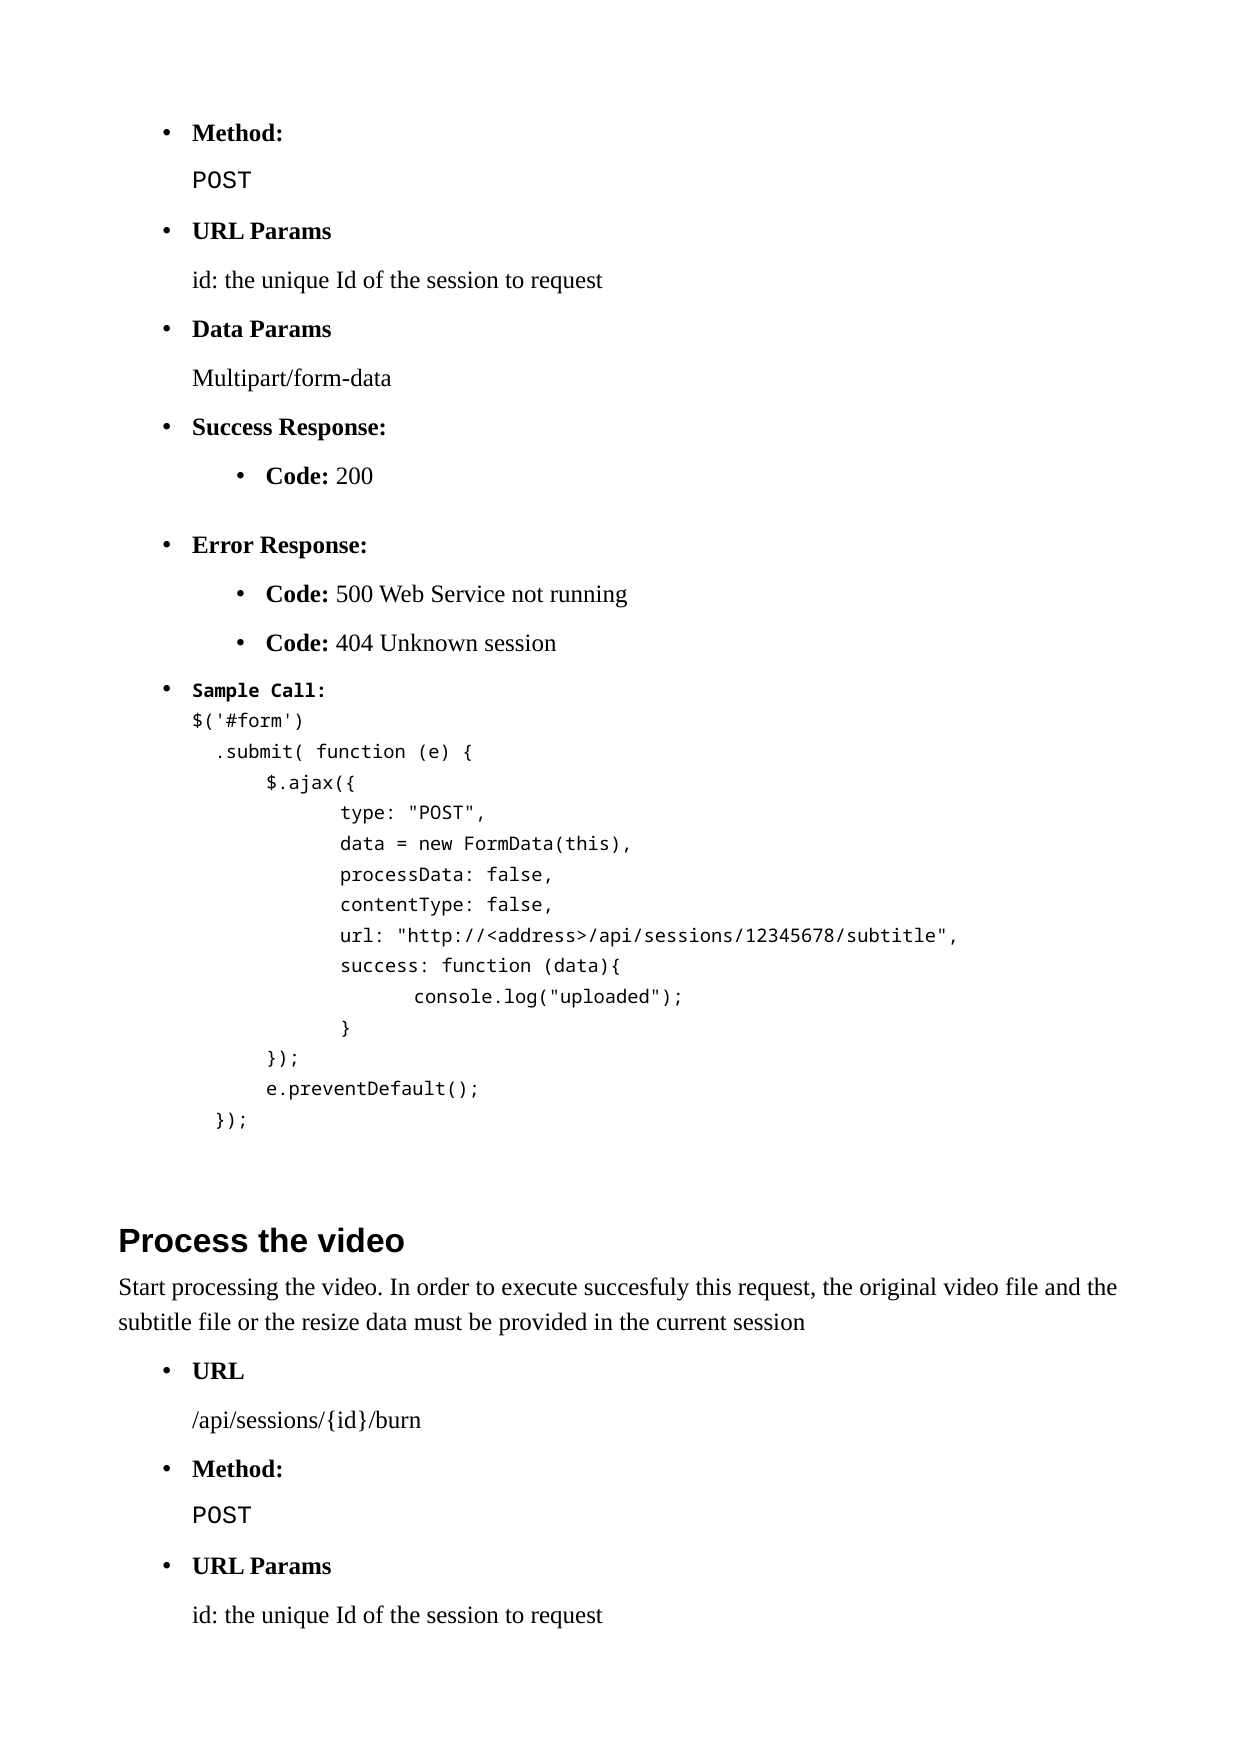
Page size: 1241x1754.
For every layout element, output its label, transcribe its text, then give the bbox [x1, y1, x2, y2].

list POST [162, 1503, 1122, 1531]
list id: the unique Id of the session to request [162, 1601, 1122, 1629]
list URL Params [162, 216, 1122, 244]
list URL [162, 1356, 1122, 1384]
list POST [162, 167, 1122, 196]
list Error Response: [162, 530, 1122, 559]
list Code: 500 Web Service not running [236, 579, 1122, 608]
list Sample Call: $('#form') .submit( function (e) { $.ajax({ type: "POST", data = new FormData(this), processData: false, contentType: false, url: "http://<address>/api/sessions/12345678/subtitle", success: function (data){ console.log("uploaded"); } }); e.preventDefault(); }); [162, 677, 1122, 1131]
list Code: 404 Unknown session [236, 628, 1122, 657]
list Method: [162, 1454, 1122, 1483]
list Multipart/form-data [162, 363, 1122, 392]
list Code: 200 [236, 461, 1122, 490]
list id: the unique Id of the session to request [162, 265, 1122, 293]
list /api/sessions/{id}/burn [162, 1405, 1122, 1433]
list URL Params [162, 1551, 1122, 1580]
text Start processing the video. In order to execute succesfuly this request, the original video file and the subtitle file or the resize data must be provided in the current session [118, 1272, 1122, 1335]
list Method: [162, 118, 1122, 147]
list Data Params [162, 314, 1122, 343]
subtitle Process the video [118, 1221, 1122, 1260]
list Success Response: [162, 412, 1122, 441]
